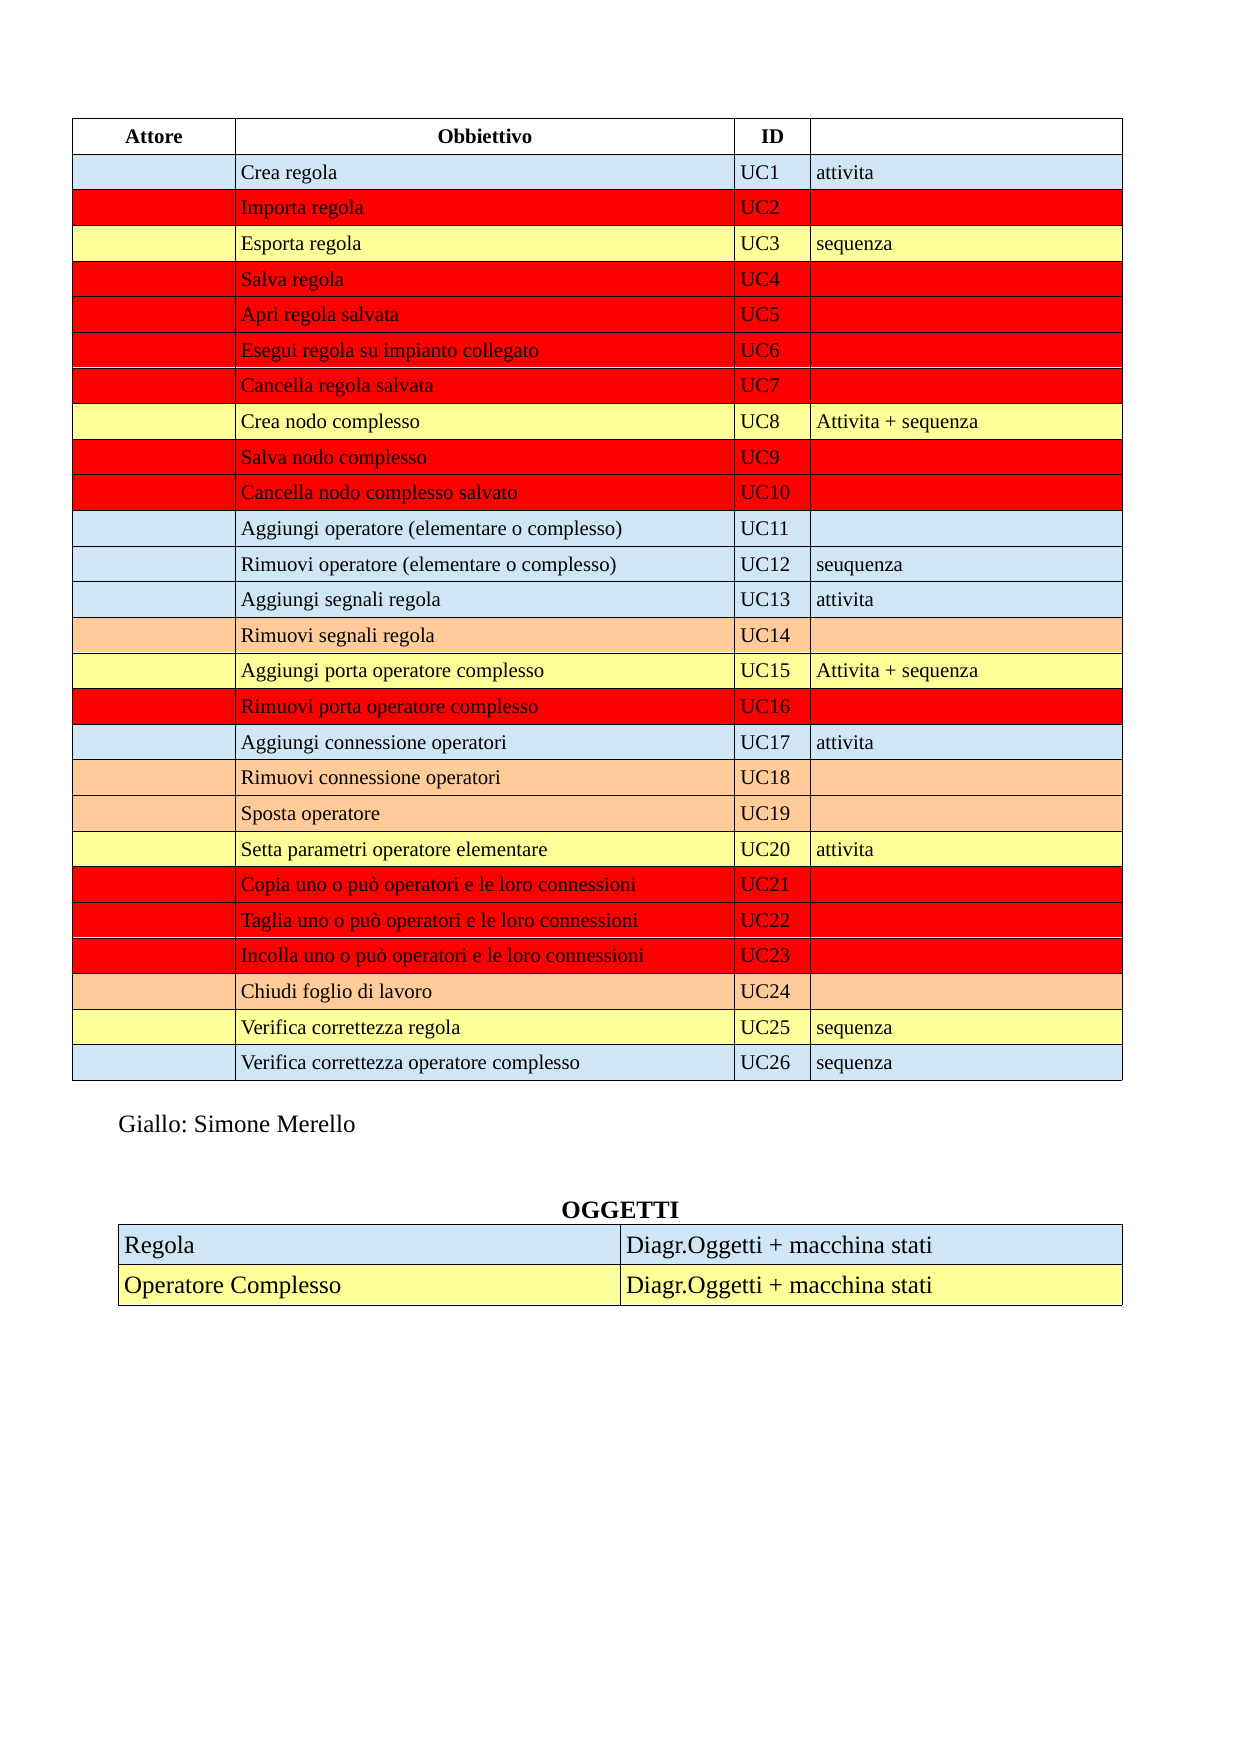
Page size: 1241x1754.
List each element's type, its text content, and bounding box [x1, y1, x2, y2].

table_cell UC24 [735, 974, 810, 1009]
table_cell UC11 [735, 511, 810, 546]
table_cell Salva regola [236, 262, 734, 296]
table_cell [73, 404, 235, 439]
table_cell [811, 262, 1122, 296]
table_cell [811, 369, 1122, 403]
table_cell [811, 618, 1122, 652]
table_cell UC17 [735, 725, 810, 759]
table_cell UC4 [735, 262, 810, 296]
table_cell [811, 297, 1122, 332]
table_cell Salva nodo complesso [236, 440, 734, 474]
table_cell [73, 262, 235, 296]
table_cell Chiudi foglio di lavoro [236, 974, 734, 1009]
table_cell Rimuovi segnali regola [236, 618, 734, 652]
table_cell UC25 [735, 1010, 810, 1044]
table_cell Esegui regola su impianto collegato [236, 333, 734, 367]
table_cell [811, 511, 1122, 546]
table_cell [73, 689, 235, 724]
table_cell [73, 939, 235, 973]
table_cell [811, 903, 1122, 937]
table_header Obbiettivo [236, 119, 734, 154]
table_cell UC20 [735, 832, 810, 866]
table_header Regola [119, 1225, 620, 1264]
table_cell [73, 760, 235, 795]
table_cell [73, 190, 235, 225]
table_cell UC21 [735, 867, 810, 902]
table_cell UC23 [735, 939, 810, 973]
table_cell UC15 [735, 654, 810, 688]
table_cell [73, 1010, 235, 1044]
table_cell [73, 582, 235, 617]
table_cell [73, 440, 235, 474]
table_cell UC16 [735, 689, 810, 724]
table_cell UC8 [735, 404, 810, 439]
table_cell UC6 [735, 333, 810, 367]
table_cell Taglia uno o può operatori e le loro connessioni [236, 903, 734, 937]
table_cell attivita [811, 832, 1122, 866]
table_header Diagr.Oggetti + macchina stati [621, 1225, 1122, 1264]
table_cell [73, 832, 235, 866]
table_cell [811, 190, 1122, 225]
table_header [811, 119, 1122, 154]
table_cell attivita [811, 725, 1122, 759]
table_cell [73, 369, 235, 403]
table_cell Operatore Complesso [119, 1265, 620, 1304]
table_cell UC5 [735, 297, 810, 332]
table_cell Aggiungi operatore (elementare o complesso) [236, 511, 734, 546]
table_cell [811, 333, 1122, 367]
table_cell UC7 [735, 369, 810, 403]
table_cell Crea regola [236, 155, 734, 189]
table_cell attivita [811, 582, 1122, 617]
table_cell Rimuovi operatore (elementare o complesso) [236, 547, 734, 581]
table_cell UC13 [735, 582, 810, 617]
table_cell Cancella regola salvata [236, 369, 734, 403]
table_cell Aggiungi connessione operatori [236, 725, 734, 759]
table_cell Rimuovi connessione operatori [236, 760, 734, 795]
table_cell Attivita + sequenza [811, 404, 1122, 439]
table_cell Apri regola salvata [236, 297, 734, 332]
table_cell [811, 796, 1122, 831]
table_cell Setta parametri operatore elementare [236, 832, 734, 866]
table_cell [811, 939, 1122, 973]
table_cell [811, 475, 1122, 510]
table_cell [73, 867, 235, 902]
table_cell ­sequenza [811, 226, 1122, 261]
table_cell UC18 [735, 760, 810, 795]
text Giallo: Simone Merello [118, 1109, 1122, 1138]
table_cell Attivita + sequenza [811, 654, 1122, 688]
table_header Attore [73, 119, 235, 154]
text OGGETTI [118, 1195, 1122, 1224]
table_cell [73, 226, 235, 261]
table_cell UC2 [735, 190, 810, 225]
table_cell UC14 [735, 618, 810, 652]
table_cell [811, 867, 1122, 902]
table_cell [73, 618, 235, 652]
table_cell sequenza [811, 1045, 1122, 1080]
table_cell UC22 [735, 903, 810, 937]
table_cell Importa regola [236, 190, 734, 225]
table_cell UC12 [735, 547, 810, 581]
table_cell Diagr.Oggetti + macchina stati [621, 1265, 1122, 1304]
table_cell Aggiungi segnali regola [236, 582, 734, 617]
table_cell sequenza [811, 1010, 1122, 1044]
table_cell seuquenza [811, 547, 1122, 581]
table_cell UC10 [735, 475, 810, 510]
table_cell [73, 903, 235, 937]
table_cell UC9 [735, 440, 810, 474]
table_cell [73, 974, 235, 1009]
table_cell [73, 297, 235, 332]
table_cell [811, 974, 1122, 1009]
table_cell Verifica correttezza regola [236, 1010, 734, 1044]
table_cell [811, 440, 1122, 474]
table_cell UC1 [735, 155, 810, 189]
table_cell Crea nodo complesso [236, 404, 734, 439]
table_cell Rimuovi porta operatore complesso [236, 689, 734, 724]
table_cell Verifica correttezza operatore complesso [236, 1045, 734, 1080]
table_cell [73, 547, 235, 581]
table_header ID [735, 119, 810, 154]
table_cell Cancella nodo complesso salvato [236, 475, 734, 510]
table_cell Sposta operatore [236, 796, 734, 831]
table_cell [73, 796, 235, 831]
table_cell Aggiungi porta operatore complesso [236, 654, 734, 688]
table_cell [73, 654, 235, 688]
table_cell UC19 [735, 796, 810, 831]
table_cell Copia uno o può operatori e le loro connessioni [236, 867, 734, 902]
table_cell [73, 725, 235, 759]
table_cell [73, 475, 235, 510]
table_cell [811, 689, 1122, 724]
table_cell Incolla uno o può operatori e le loro connessioni [236, 939, 734, 973]
table_cell [73, 333, 235, 367]
table_cell [73, 155, 235, 189]
table_cell [73, 511, 235, 546]
table_cell Esporta regola [236, 226, 734, 261]
table_cell [73, 1045, 235, 1080]
table_cell UC26 [735, 1045, 810, 1080]
table_cell UC3 [735, 226, 810, 261]
table_cell [811, 760, 1122, 795]
table_cell attivita [811, 155, 1122, 189]
